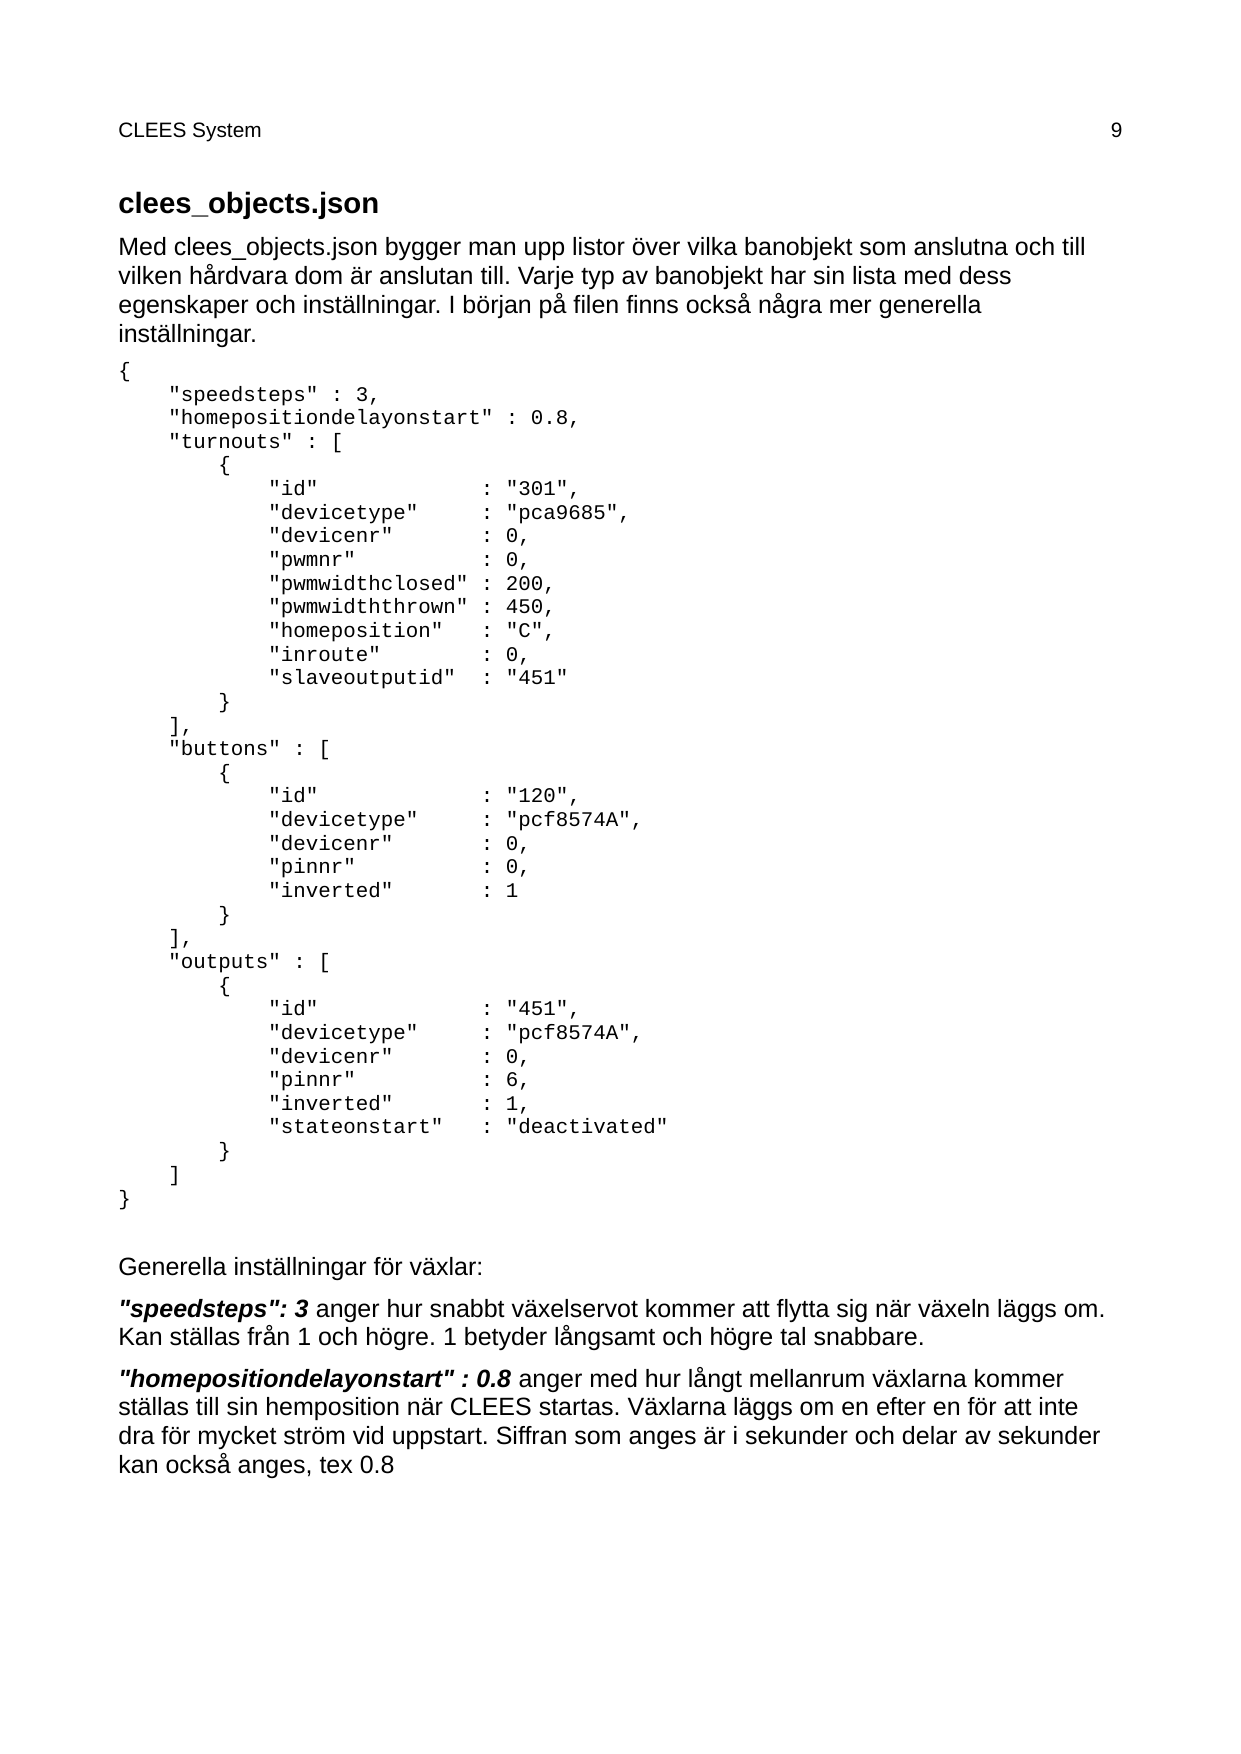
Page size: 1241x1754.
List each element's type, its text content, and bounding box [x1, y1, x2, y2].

text } [118, 1187, 1122, 1211]
text "pinnr" : 0, [118, 856, 1122, 880]
text "devicenr" : 0, [118, 833, 1122, 856]
text "slaveoutputid" : "451" [118, 667, 1122, 691]
text "homepositiondelayonstart" : 0.8 anger med hur långt mellanrum växlarna kommer ställas till sin hemposition när CLEES startas. Växlarna läggs om en efter en för att inte dra för mycket ström vid uppstart. Siffran som anges är i sekunder och delar av sekunder kan också anges, tex 0.8 [118, 1364, 1122, 1479]
text "devicetype" : "pca9685", [118, 502, 1122, 525]
text "pwmnr" : 0, [118, 549, 1122, 573]
text { [118, 975, 1122, 998]
text { [118, 454, 1122, 478]
text "devicenr" : 0, [118, 1046, 1122, 1069]
text "outputs" : [ [118, 951, 1122, 975]
text "pinnr" : 6, [118, 1069, 1122, 1093]
text "pwmwidththrown" : 450, [118, 596, 1122, 620]
text ], [118, 927, 1122, 951]
text "id" : "301", [118, 478, 1122, 502]
text "devicetype" : "pcf8574A", [118, 809, 1122, 833]
text "inverted" : 1 [118, 880, 1122, 904]
text "inroute" : 0, [118, 644, 1122, 667]
text "speedsteps": 3 anger hur snabbt växelservot kommer att flytta sig när växeln läggs om. Kan ställas från 1 och högre. 1 betyder långsamt och högre tal snabbare. [118, 1294, 1122, 1351]
text "stateonstart" : "deactivated" [118, 1117, 1122, 1140]
text } [118, 1140, 1122, 1164]
text Generella inställningar för växlar: [118, 1252, 1122, 1281]
text "id" : "451", [118, 998, 1122, 1022]
text "turnouts" : [ [118, 431, 1122, 454]
text ], [118, 714, 1122, 738]
text "devicenr" : 0, [118, 525, 1122, 549]
text "devicetype" : "pcf8574A", [118, 1022, 1122, 1046]
subtitle clees_objects.json [118, 186, 1122, 220]
text "speedsteps" : 3, [118, 383, 1122, 407]
text "pwmwidthclosed" : 200, [118, 573, 1122, 596]
text "buttons" : [ [118, 738, 1122, 762]
text "id" : "120", [118, 786, 1122, 809]
text } [118, 904, 1122, 927]
text ] [118, 1164, 1122, 1187]
text "homepositiondelayonstart" : 0.8, [118, 407, 1122, 431]
text { [118, 360, 1122, 383]
text Med clees_objects.json bygger man upp listor över vilka banobjekt som anslutna och till vilken hårdvara dom är anslutan till. Varje typ av banobjekt har sin lista med dess egenskaper och inställningar. I början på filen finns också några mer generella inställningar. [118, 232, 1122, 347]
text "homeposition" : "C", [118, 620, 1122, 644]
text } [118, 691, 1122, 714]
text "inverted" : 1, [118, 1093, 1122, 1117]
text { [118, 762, 1122, 786]
